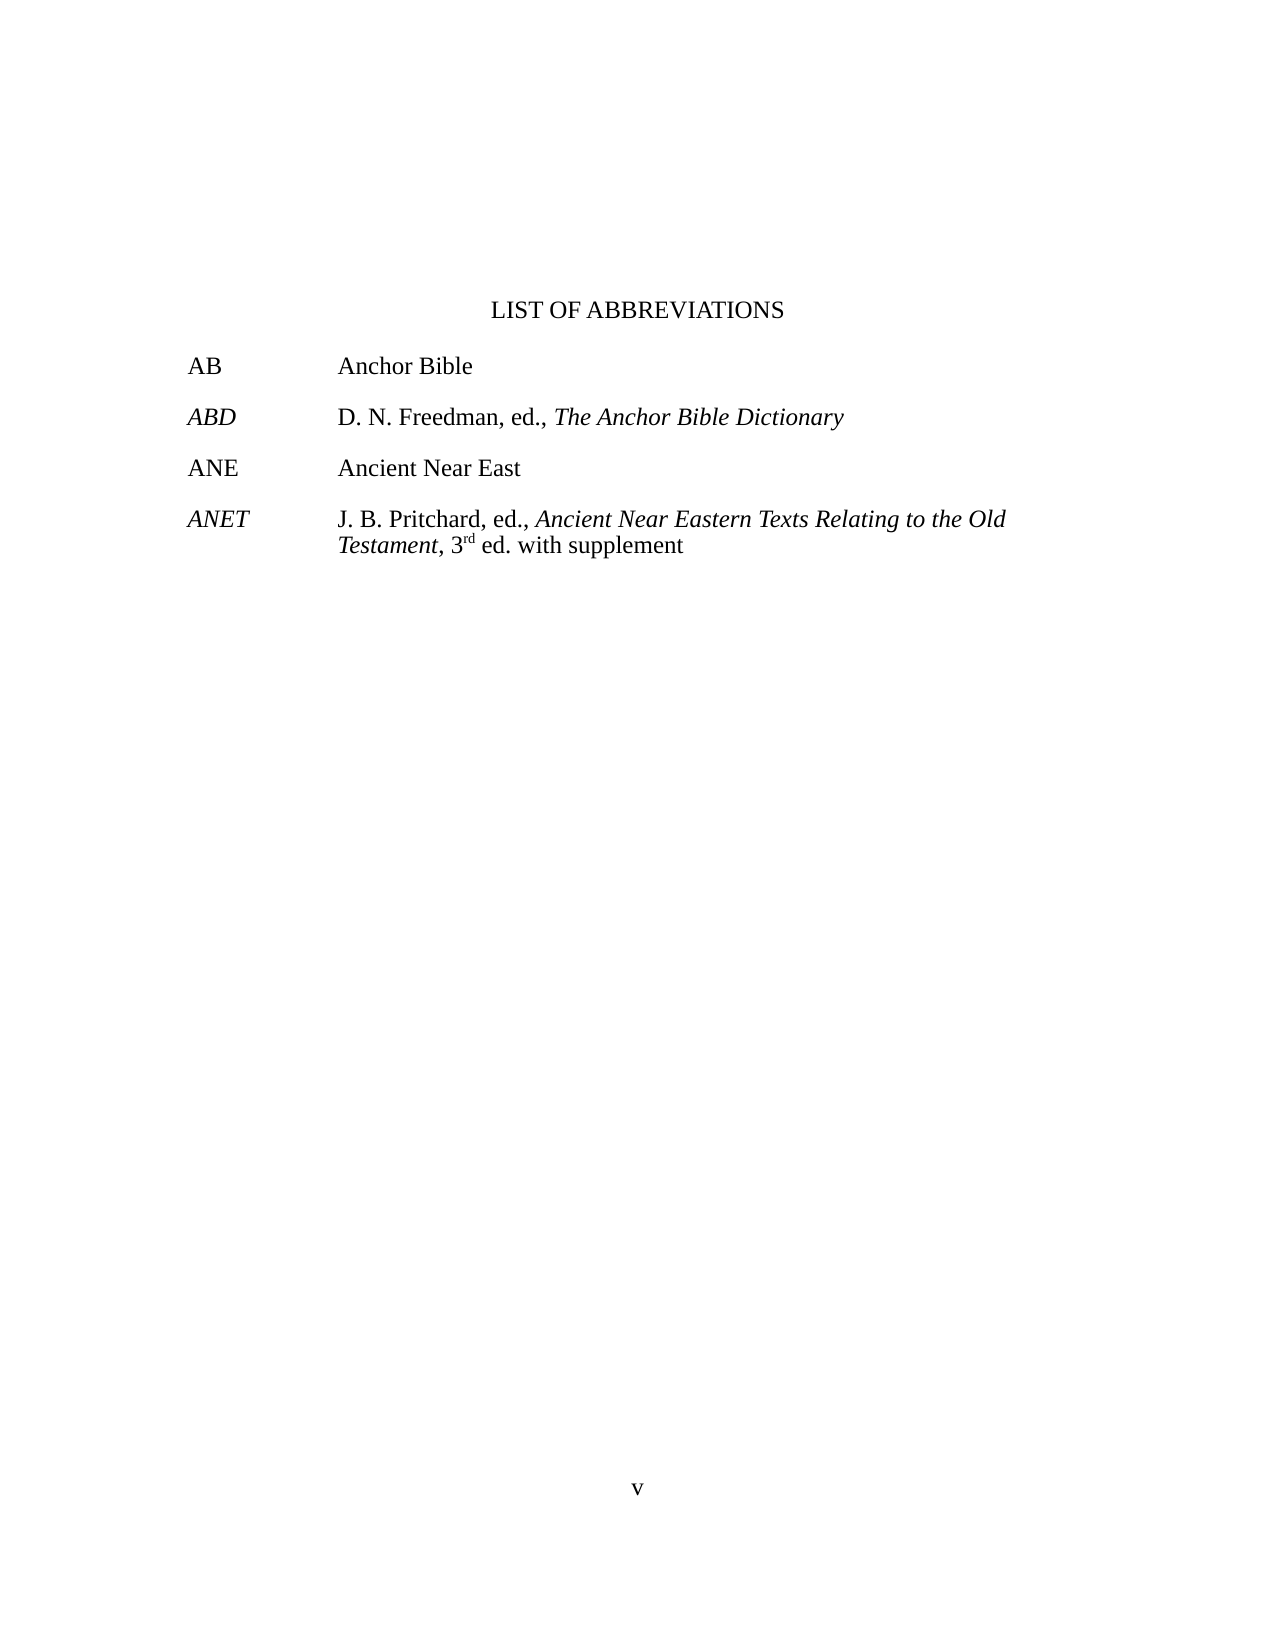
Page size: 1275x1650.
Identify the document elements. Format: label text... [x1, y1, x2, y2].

list ANE Ancient Near East [187, 456, 1087, 482]
list ANET J. B. Pritchard, ed., Ancient Near Eastern Texts Relating to the Old Testament, 3rd ed. with supplement [187, 507, 1087, 558]
list AB Anchor Bible [187, 354, 1087, 379]
list ABD D. N. Freedman, ed., The Anchor Bible Dictionary [187, 405, 1087, 431]
title List of Abbreviations [187, 279, 1087, 328]
